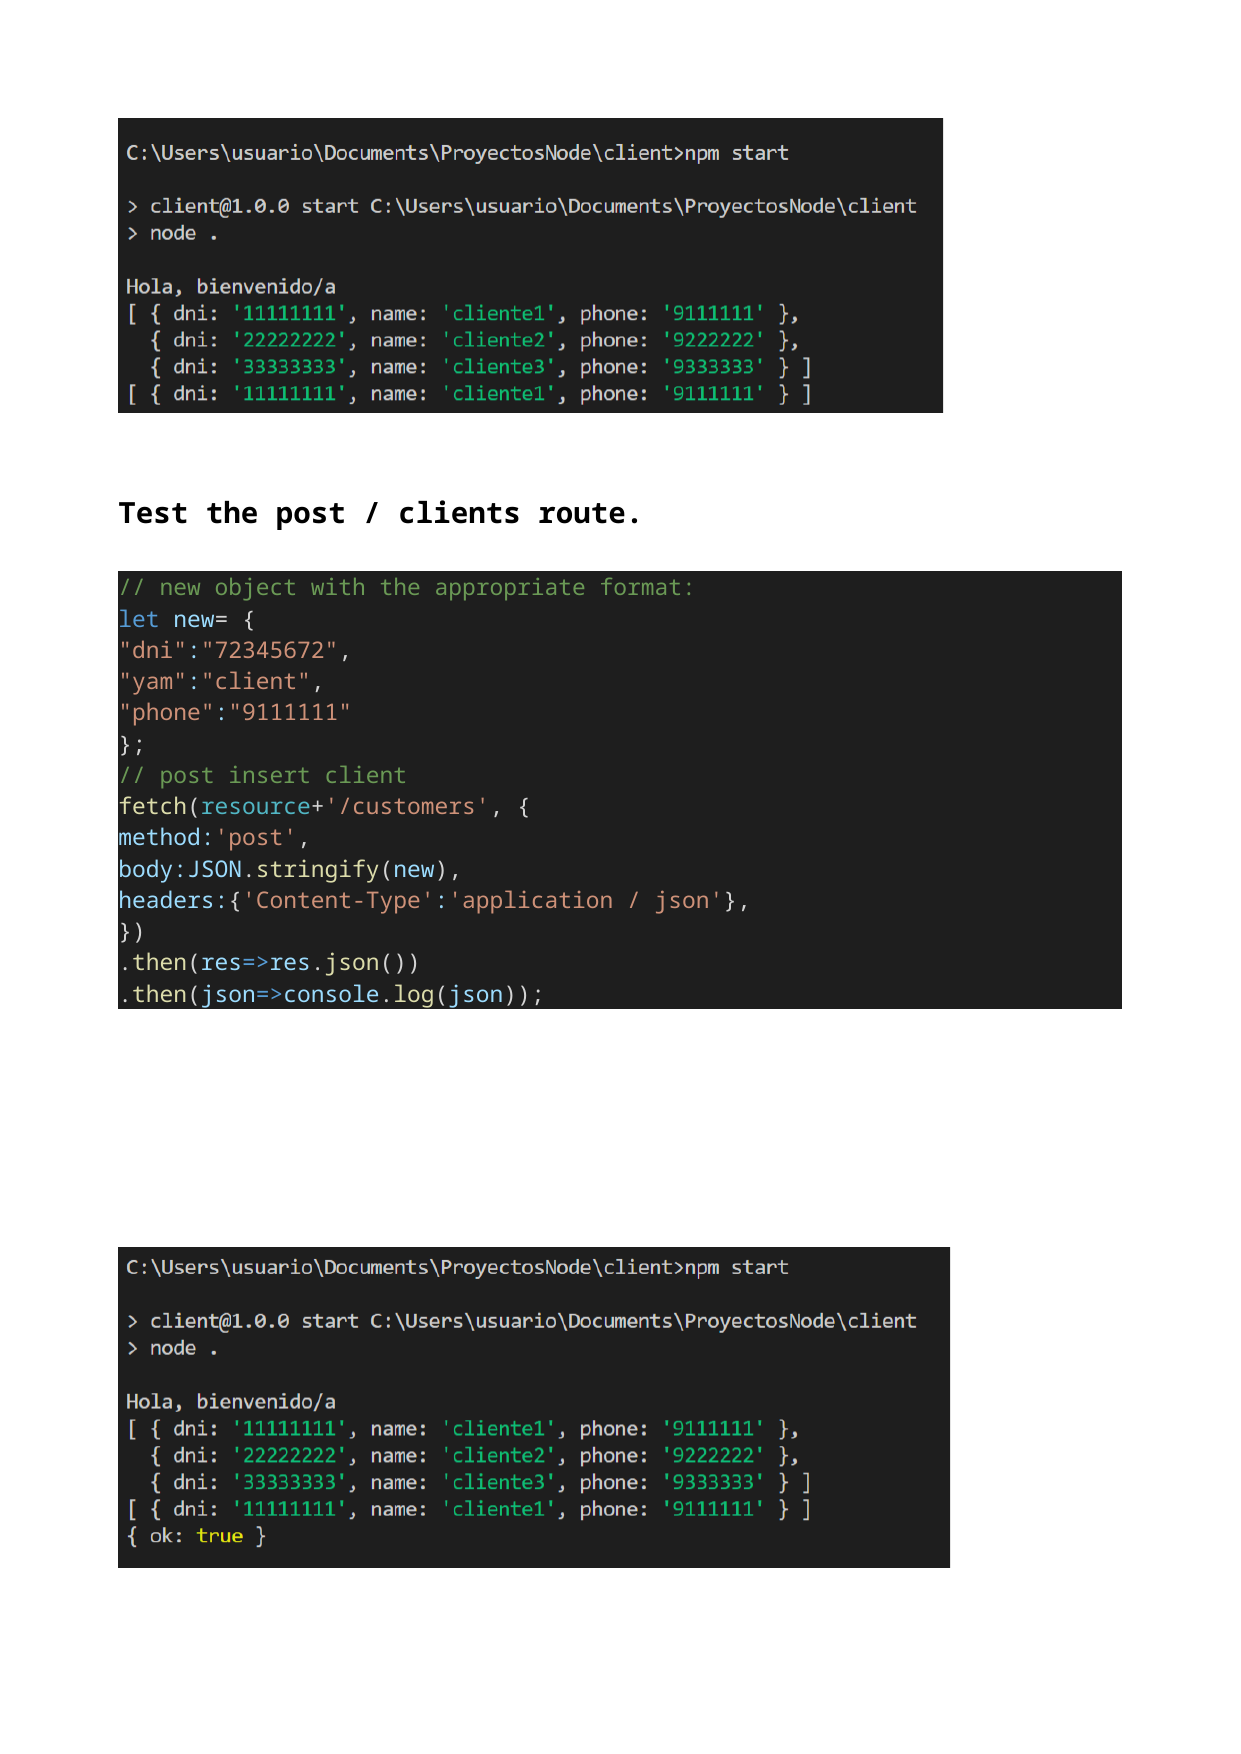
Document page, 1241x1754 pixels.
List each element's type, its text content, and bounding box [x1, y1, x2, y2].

text .then(res=>res.json()) [118, 946, 1122, 978]
picture [118, 1247, 951, 1568]
text }; [118, 728, 1122, 759]
text fetch(resource+'/customers', { [118, 790, 1122, 821]
text "yam":"client", [118, 665, 1122, 696]
text // post insert client [118, 759, 1122, 790]
text Test the post / clients route. [118, 492, 1122, 532]
text method:'post', [118, 821, 1122, 853]
text }) [118, 915, 1122, 946]
text // new object with the appropriate format: [118, 571, 1122, 603]
text headers:{'Content-Type':'application / json'}, [118, 884, 1122, 915]
text "phone":"9111111" [118, 696, 1122, 728]
text body:JSON.stringify(new), [118, 853, 1122, 884]
text let new= { [118, 603, 1122, 634]
text .then(json=>console.log(json)); [118, 978, 1122, 1009]
picture [118, 118, 944, 413]
text "dni":"72345672", [118, 634, 1122, 665]
